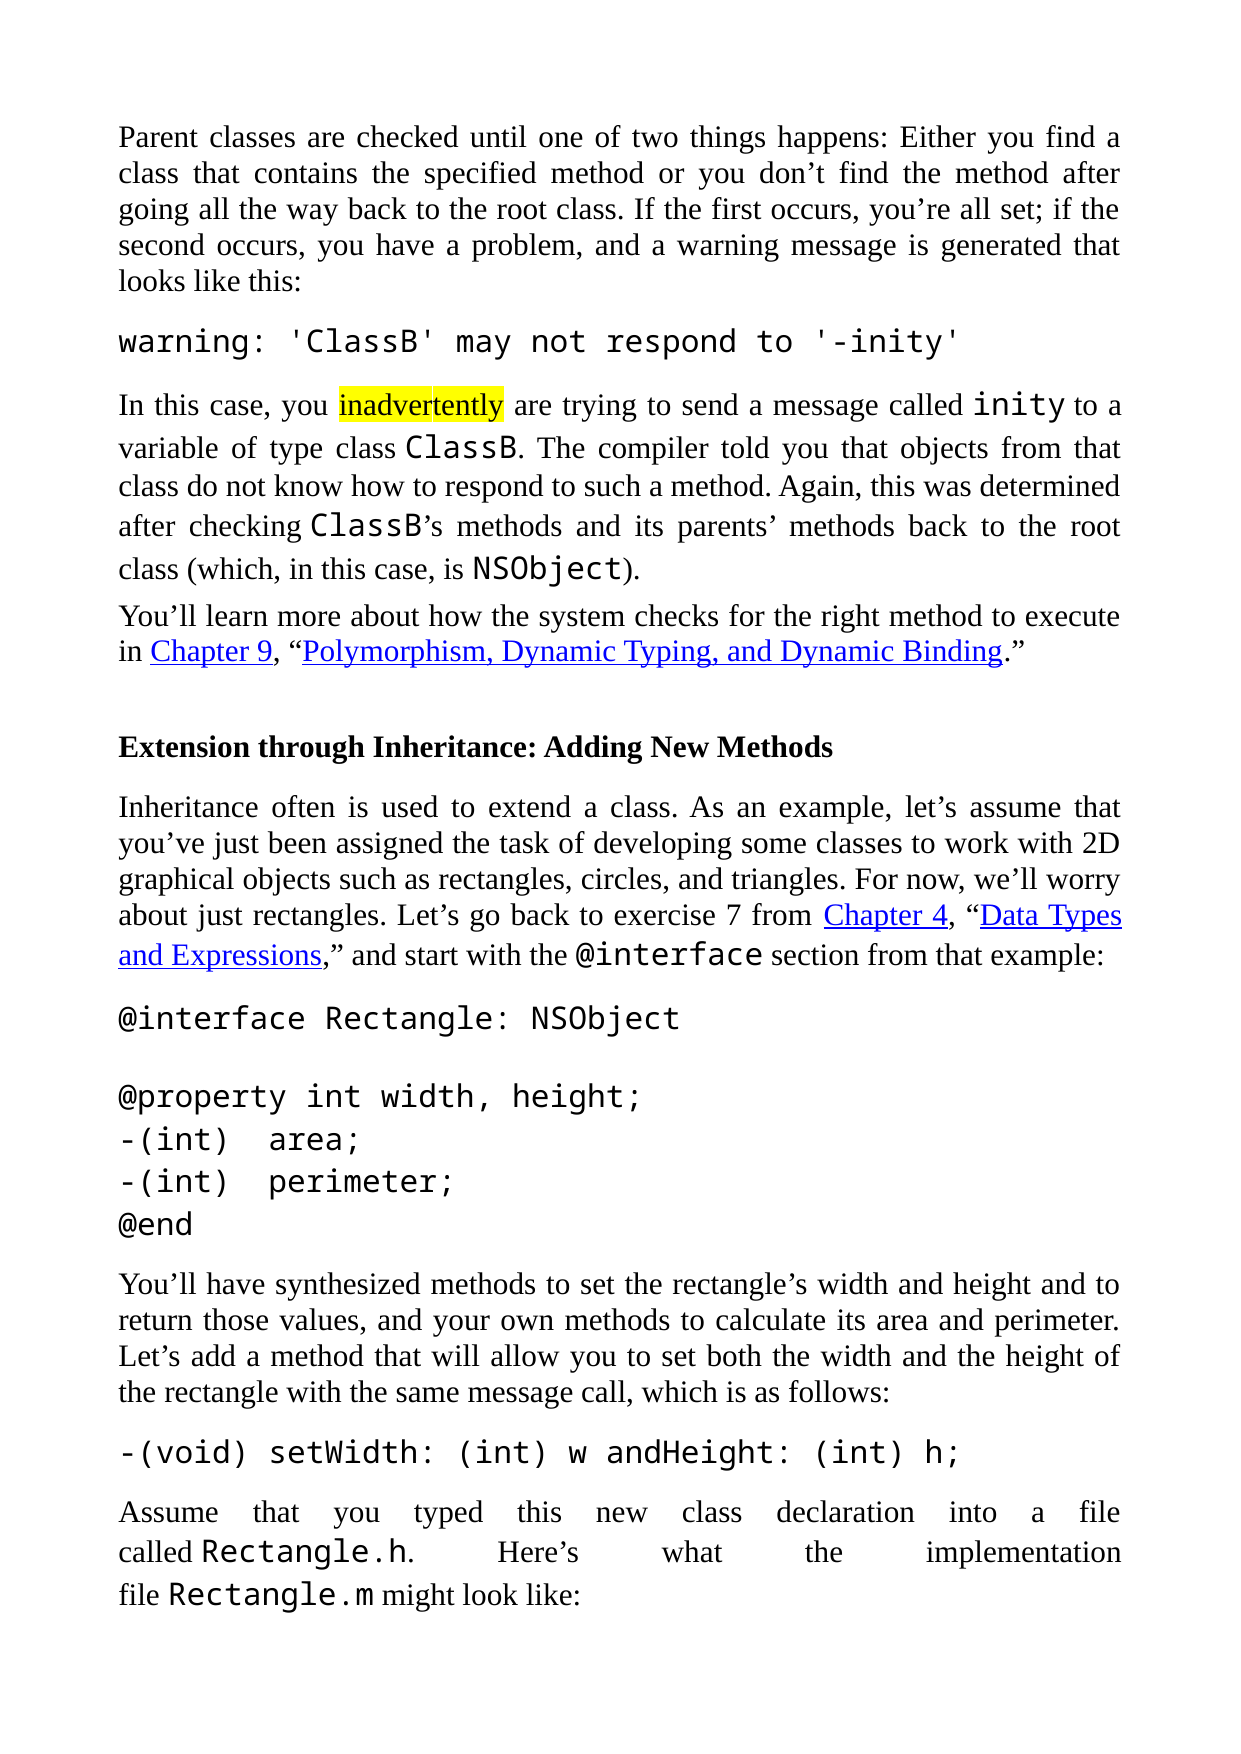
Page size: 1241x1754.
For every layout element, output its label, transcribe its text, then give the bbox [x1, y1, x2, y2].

text In this case, you inadvertently are trying to send a message called inity to a variable of type class ClassB. The compiler told you that objects from that class do not know how to respond to such a method. Again, this was determined after checking ClassB’s methods and its parents’ methods back to the root class (which, in this case, is NSObject). [118, 382, 1122, 588]
text @interface Rectangle: NSObject @property int width, height; -(int) area; -(int) perimeter; @end [118, 996, 1122, 1244]
text Inheritance often is used to extend a class. As an example, let’s assume that you’ve just been assigned the task of developing some classes to work with 2D graphical objects such as rectangles, circles, and triangles. For now, we’ll worry about just rectangles. Let’s go back to exercise 7 from Chapter 4, “Data Types and Expressions,” and start with the @interface section from that example: [118, 788, 1122, 975]
text You’ll learn more about how the system checks for the right method to execute in Chapter 9, “Polymorphism, Dynamic Typing, and Dynamic Binding.” [118, 597, 1122, 669]
text You’ll have synthesized methods to set the rectangle’s width and height and to return those values, and your own methods to calculate its area and perimeter. Let’s add a method that will allow you to set both the width and the height of the rectangle with the same message call, which is as follows: [118, 1265, 1122, 1409]
text Assume that you typed this new class declaration into a file called Rectangle.h. Here’s what the implementation file Rectangle.m might look like: [118, 1493, 1122, 1614]
text Extension through Inheritance: Adding New Methods [118, 729, 1122, 764]
text -(void) setWidth: (int) w andHeight: (int) h; [118, 1430, 1122, 1473]
text warning: 'ClassB' may not respond to '-inity' [118, 319, 1122, 361]
text Parent classes are checked until one of two things happens: Either you find a class that contains the specified method or you don’t find the method after going all the way back to the root class. If the first occurs, you’re all set; if the second occurs, you have a problem, and a warning message is generated that looks like this: [118, 118, 1122, 298]
